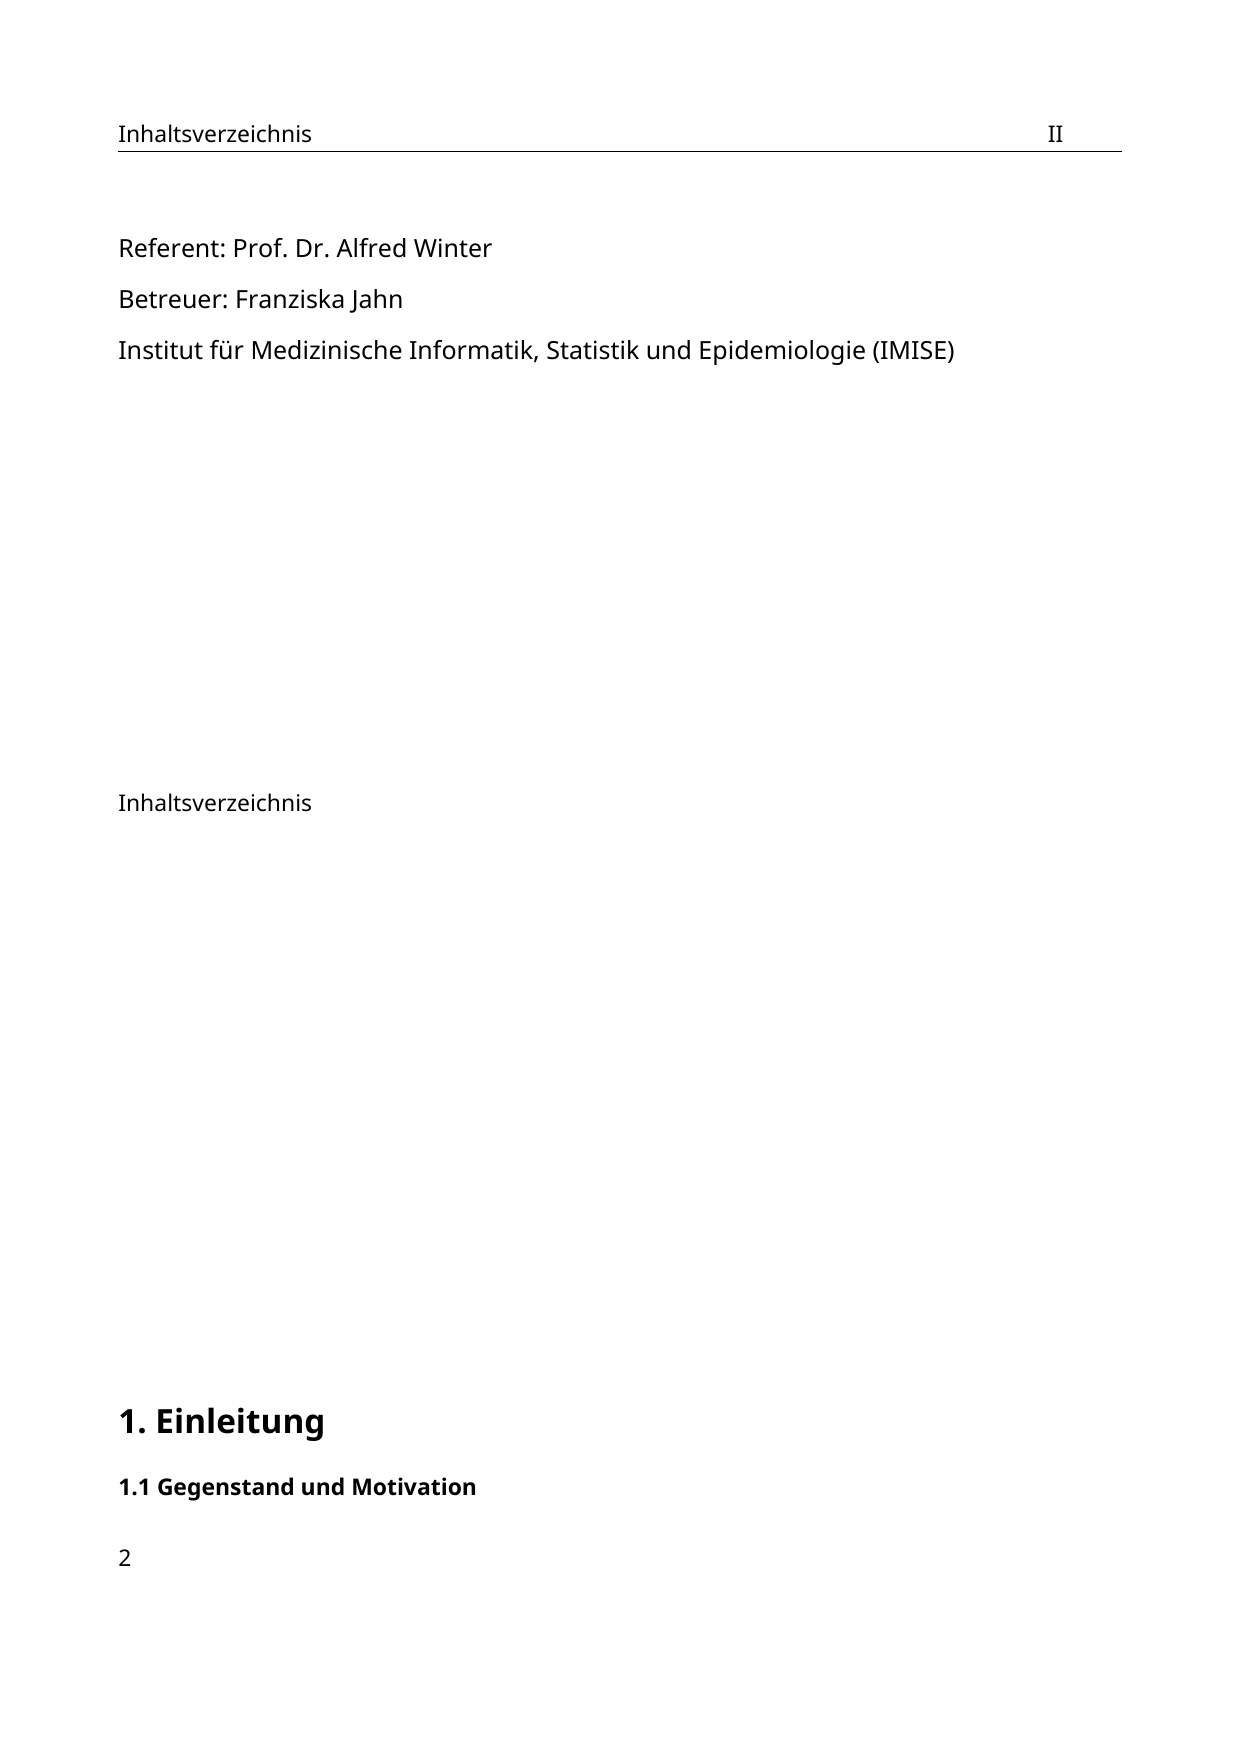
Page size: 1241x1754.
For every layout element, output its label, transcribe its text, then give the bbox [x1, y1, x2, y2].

table_cell [107, 724, 993, 756]
text Inhaltsverzeichnis [118, 787, 1122, 818]
text 1. Einleitung [118, 1398, 1122, 1443]
table_cell Referent: Prof. Dr. Alfred Winter Betreuer: Franziska Jahn Institut für Medizinische Informatik, Statistik und Epidemiologie (IMISE) [107, 153, 993, 724]
text 1.1 Gegenstand und Motivation [118, 1471, 1122, 1502]
